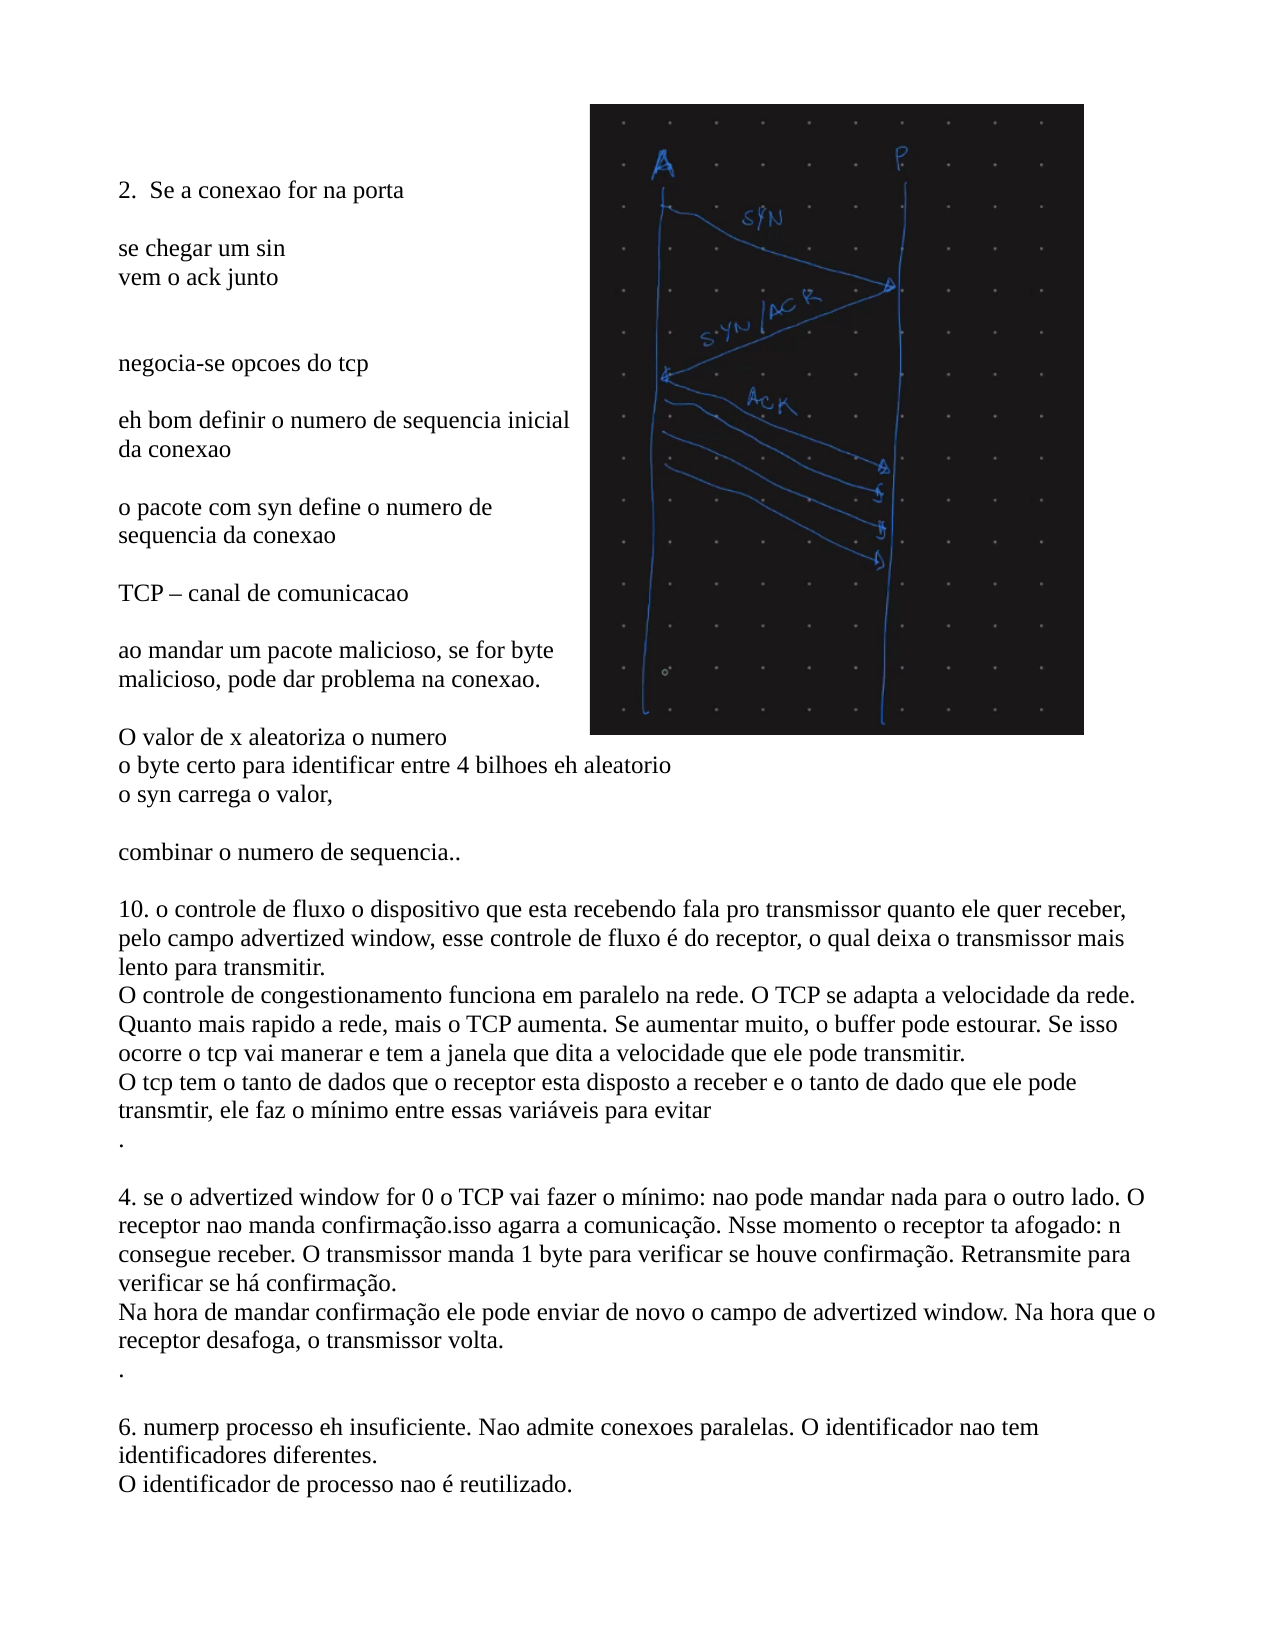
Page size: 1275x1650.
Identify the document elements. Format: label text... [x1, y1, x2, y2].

text o pacote com syn define o numero de sequencia da conexao [118, 492, 589, 549]
text O tcp tem o tanto de dados que o receptor esta disposto a receber e o tanto de dado que ele pode transmtir, ele faz o mínimo entre essas variáveis para evitar [118, 1067, 1157, 1124]
text o byte certo para identificar entre 4 bilhoes eh aleatorio [118, 751, 1157, 779]
text se chegar um sin [118, 233, 589, 262]
text 6. numerp processo eh insuficiente. Nao admite conexoes paralelas. O identificador nao tem identificadores diferentes. [118, 1412, 1157, 1469]
text TCP – canal de comunicacao [118, 578, 589, 607]
picture [589, 104, 1084, 735]
text 10. o controle de fluxo o dispositivo que esta recebendo fala pro transmissor quanto ele quer receber, pelo campo advertized window, esse controle de fluxo é do receptor, o qual deixa o transmissor mais lento para transmitir. [118, 894, 1157, 981]
text [1084, 406, 1157, 463]
text . [118, 1354, 1157, 1383]
text 4. se o advertized window for 0 o TCP vai fazer o mínimo: nao pode mandar nada para o outro lado. O receptor nao manda confirmação.isso agarra a comunicação. Nsse momento o receptor ta afogado: n consegue receber. O transmissor manda 1 byte para verificar se houve confirmação. Retransmite para verificar se há confirmação. [118, 1182, 1157, 1297]
text negocia-se opcoes do tcp [118, 348, 589, 377]
text ao mandar um pacote malicioso, se for byte malicioso, pode dar problema na conexao. [118, 636, 589, 693]
text [1084, 636, 1157, 693]
text [1084, 176, 1157, 204]
text O controle de congestionamento funciona em paralelo na rede. O TCP se adapta a velocidade da rede. Quanto mais rapido a rede, mais o TCP aumenta. Se aumentar muito, o buffer pode estourar. Se isso ocorre o tcp vai manerar e tem a janela que dita a velocidade que ele pode transmitir. [118, 981, 1157, 1067]
text o syn carrega o valor, [118, 779, 1157, 808]
text Na hora de mandar confirmação ele pode enviar de novo o campo de advertized window. Na hora que o receptor desafoga, o transmissor volta. [118, 1297, 1157, 1354]
text combinar o numero de sequencia.. [118, 837, 1157, 866]
text [1084, 492, 1157, 549]
text [1084, 348, 1157, 377]
text [1084, 578, 1157, 607]
text [1084, 262, 1157, 291]
text O identificador de processo nao é reutilizado. [118, 1469, 1157, 1498]
text eh bom definir o numero de sequencia inicial da conexao [118, 406, 589, 463]
text O valor de x aleatoriza o numero [118, 722, 1157, 751]
text . [118, 1124, 1157, 1153]
text 2. Se a conexao for na porta [118, 176, 589, 204]
text [1084, 233, 1157, 262]
text vem o ack junto [118, 262, 589, 291]
